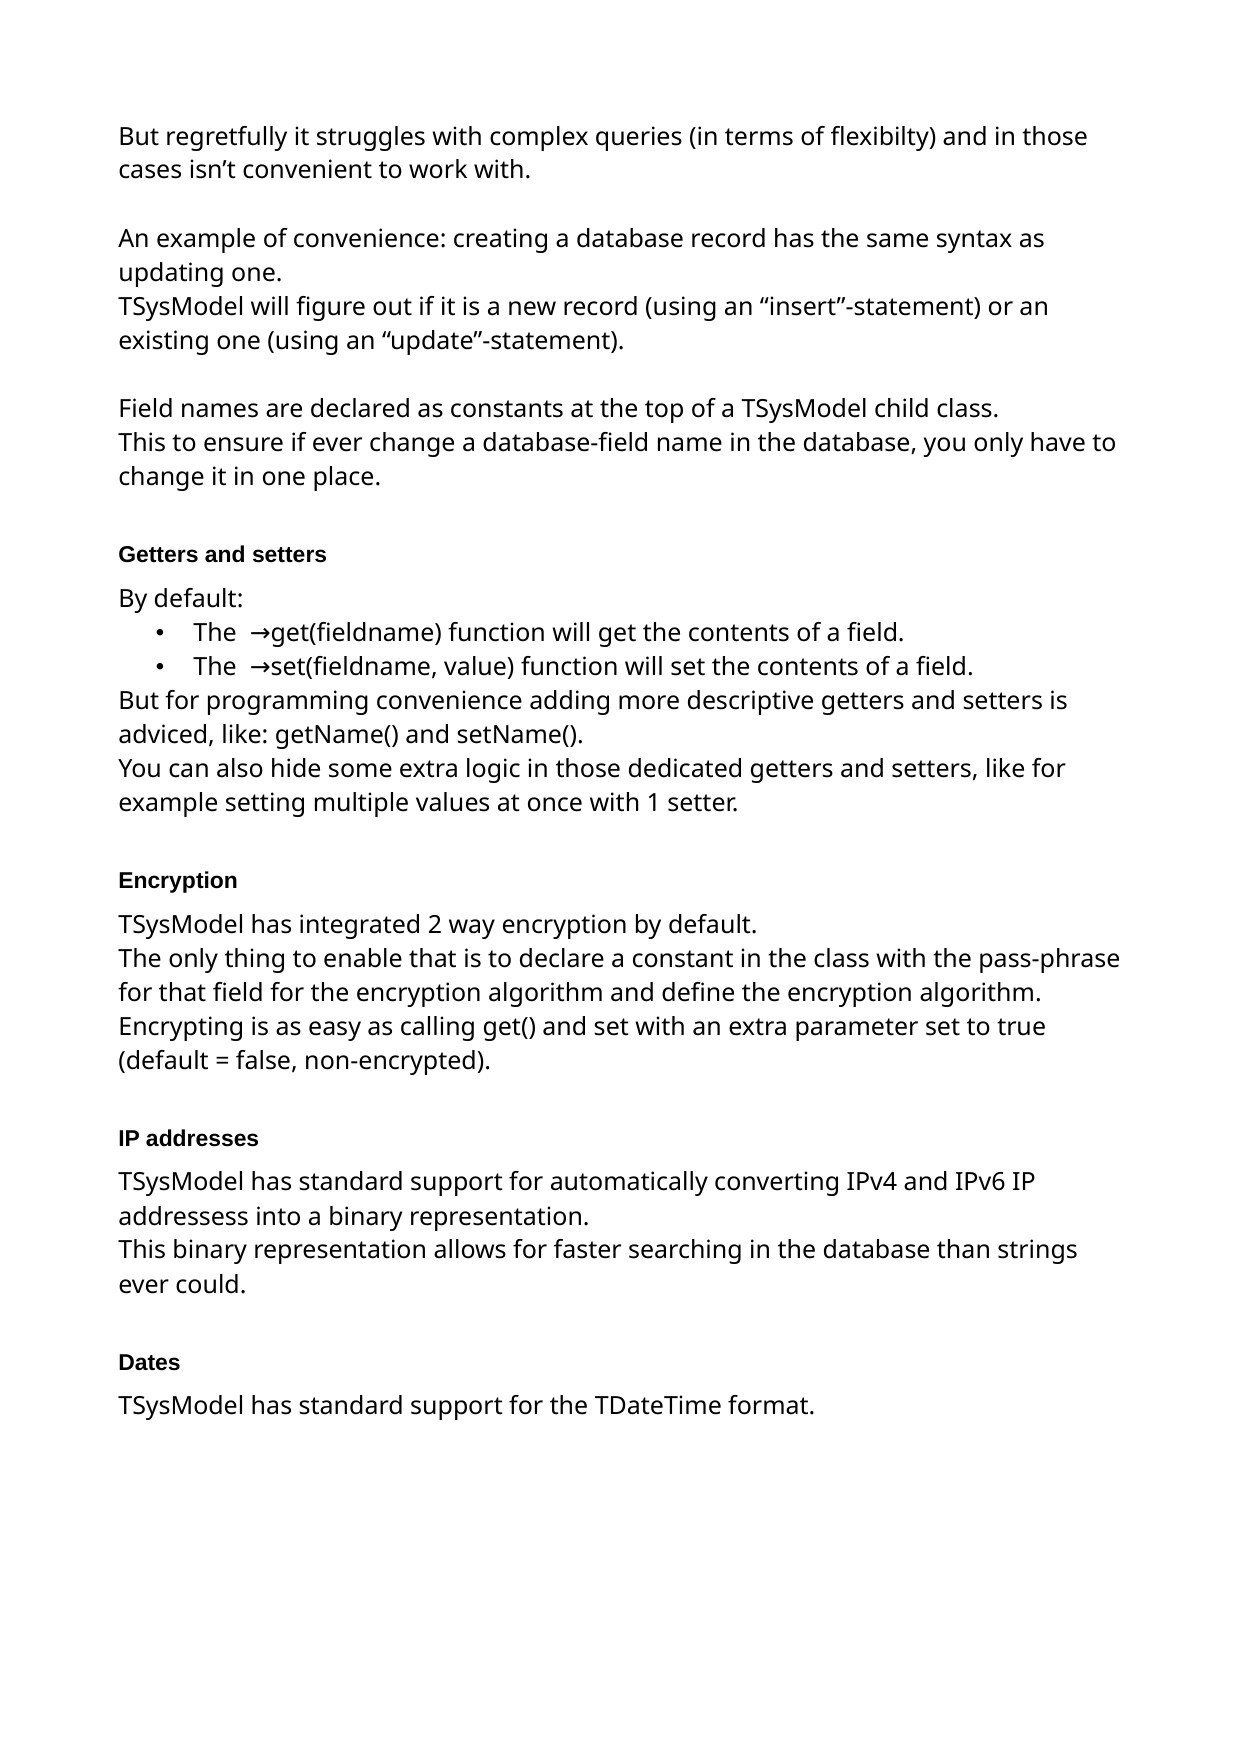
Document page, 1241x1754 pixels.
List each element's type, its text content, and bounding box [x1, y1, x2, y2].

text Encrypting is as easy as calling get() and set with an extra parameter set to true (default = false, non-encrypted). [118, 1008, 1122, 1077]
subtitle Encryption [118, 867, 1122, 894]
text TSysModel has integrated 2 way encryption by default. The only thing to enable that is to declare a constant in the class with the pass-phrase for that field for the encryption algorithm and define the encryption algorithm. [118, 906, 1122, 1008]
text But regretfully it struggles with complex queries (in terms of flexibilty) and in those cases isn’t convenient to work with. [118, 118, 1122, 186]
text But for programming convenience adding more descriptive getters and setters is adviced, like: getName() and setName(). You can also hide some extra logic in those dedicated getters and setters, like for example setting multiple values at once with 1 setter. [118, 682, 1122, 819]
subtitle Dates [118, 1349, 1122, 1375]
text TSysModel has standard support for automatically converting IPv4 and IPv6 IP addressess into a binary representation. This binary representation allows for faster searching in the database than strings ever could. [118, 1164, 1122, 1300]
text TSysModel has standard support for the TDateTime format. [118, 1388, 1122, 1422]
text An example of convenience: creating a database record has the same syntax as updating one. TSysModel will figure out if it is a new record (using an “insert”-statement) or an existing one (using an “update”-statement). [118, 186, 1122, 357]
subtitle Getters and setters [118, 541, 1122, 568]
text By default: [118, 580, 1122, 614]
list The →get(fieldname) function will get the contents of a field. [156, 614, 1122, 648]
list The →set(fieldname, value) function will set the contents of a field. [156, 648, 1122, 682]
text Field names are declared as constants at the top of a TSysModel child class. This to ensure if ever change a database-field name in the database, you only have to change it in one place. [118, 391, 1122, 493]
subtitle IP addresses [118, 1125, 1122, 1152]
